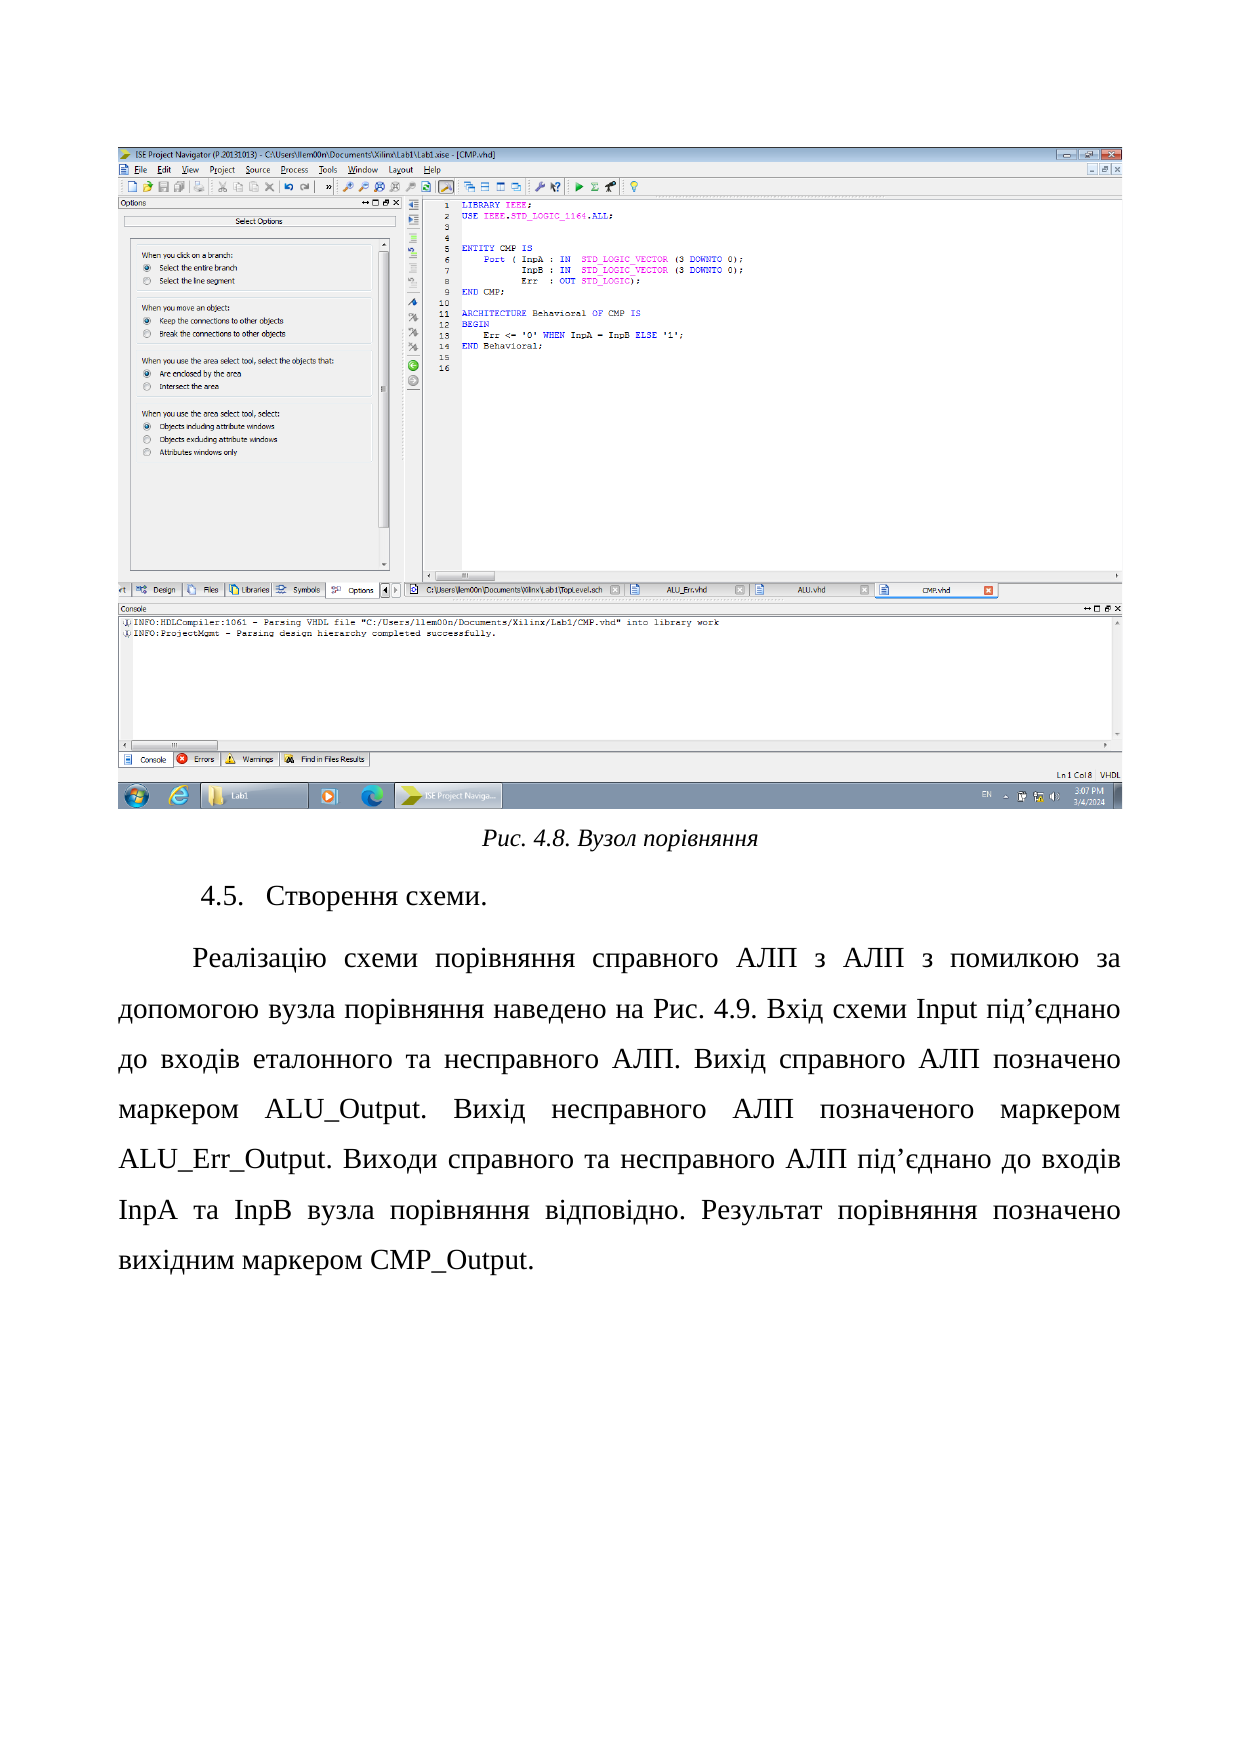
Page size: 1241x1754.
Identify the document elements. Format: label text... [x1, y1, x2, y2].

text Реалізацію схеми порівняння справного АЛП з АЛП з помилкою за допомогою вузла порівняння наведено на Рис. 4.9. Вхід схеми Input під’єднано до входів еталонного та несправного АЛП. Вихід справного АЛП позначено маркером ALU_Output. Вихід несправного АЛП позначеного маркером ALU_Err_Output. Виходи справного та несправного АЛП під’єднано до входів InpA та InpB вузла порівняння відповідно. Результат порівняння позначено вихідним маркером CMP_Output. [118, 940, 1122, 1276]
text Рис. 4.8. Вузол порівняння [118, 823, 1122, 852]
picture [118, 147, 1123, 809]
subtitle Створення схеми. [193, 878, 1122, 912]
